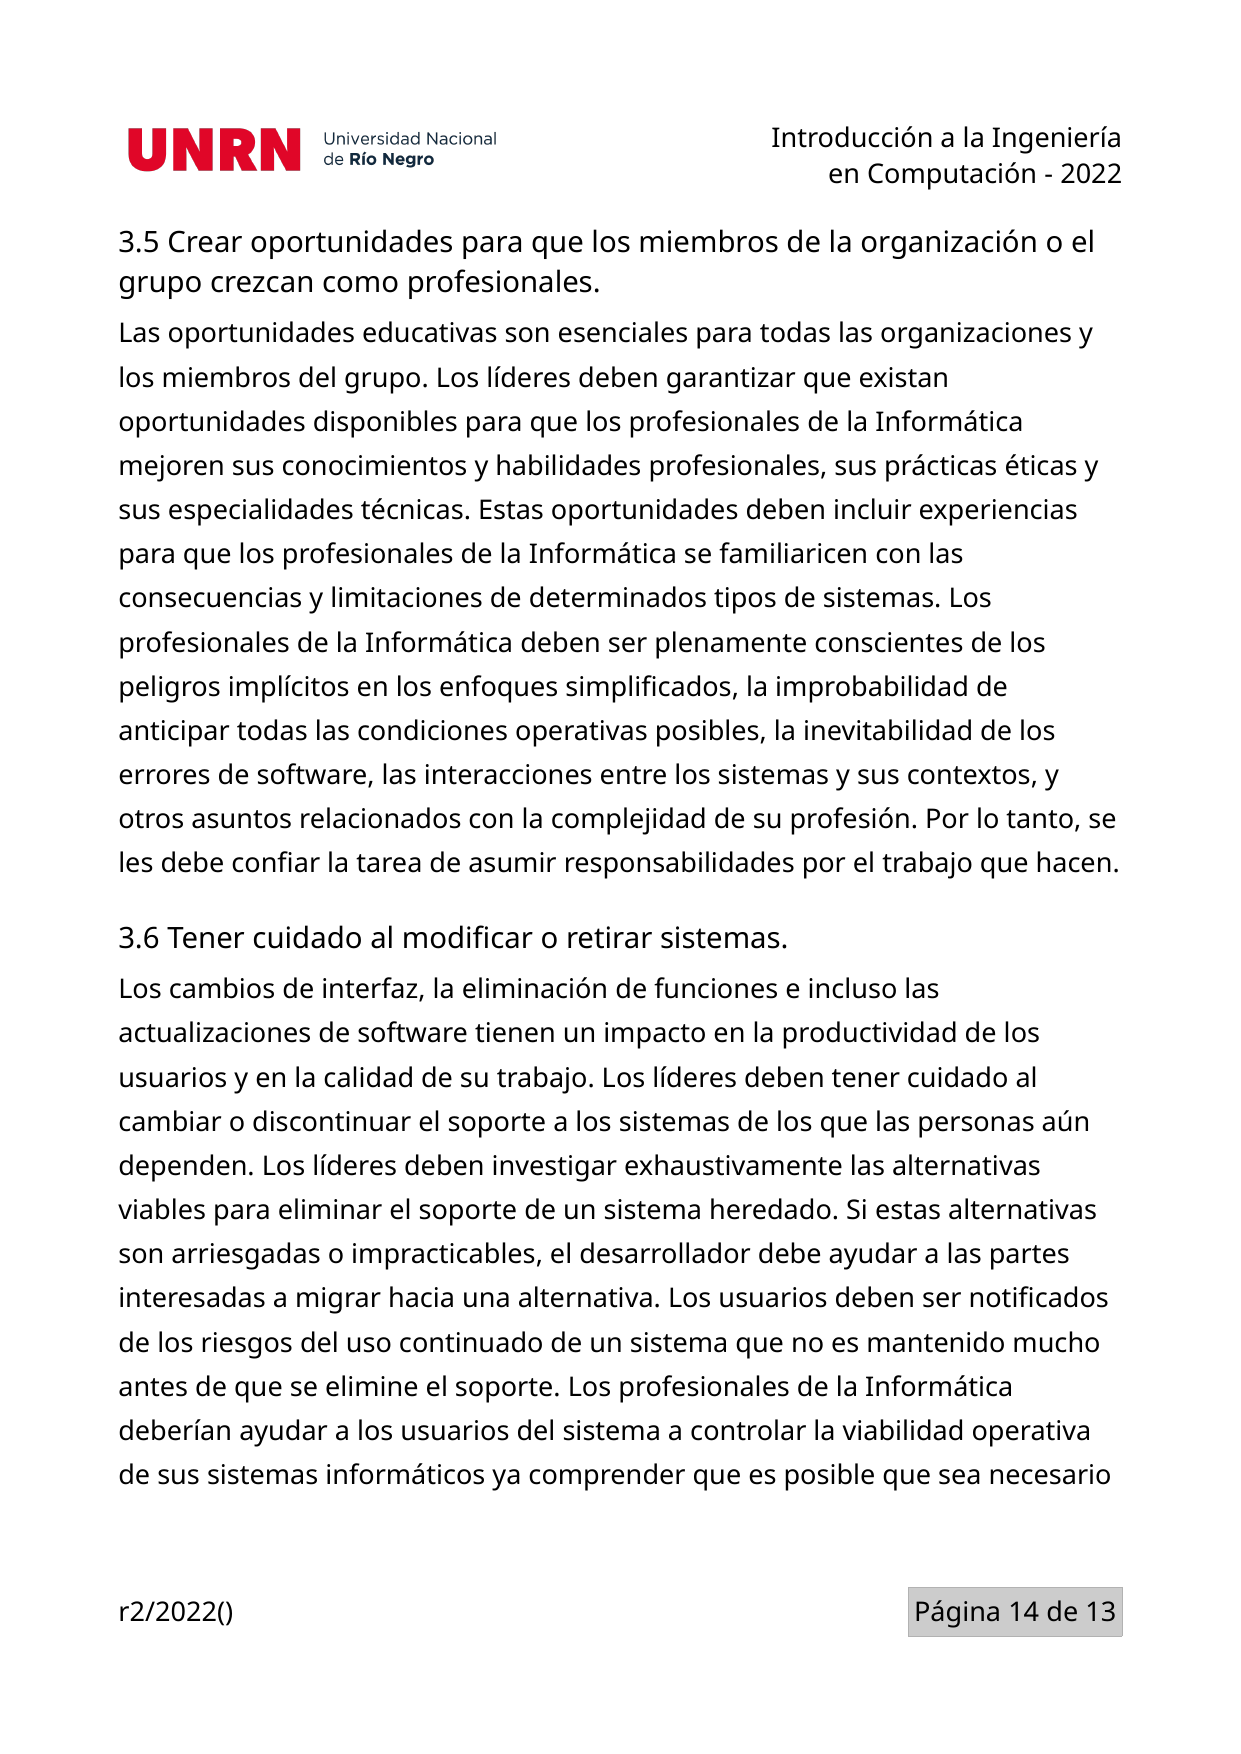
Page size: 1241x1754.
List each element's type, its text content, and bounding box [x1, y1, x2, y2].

text Las oportunidades educativas son esenciales para todas las organizaciones y los miembros del grupo. Los líderes deben garantizar que existan oportunidades disponibles para que los profesionales de la Informática mejoren sus conocimientos y habilidades profesionales, sus prácticas éticas y sus especialidades técnicas. Estas oportunidades deben incluir experiencias para que los profesionales de la Informática se familiaricen con las consecuencias y limitaciones de determinados tipos de sistemas. Los profesionales de la Informática deben ser plenamente conscientes de los peligros implícitos en los enfoques simplificados, la improbabilidad de anticipar todas las condiciones operativas posibles, la inevitabilidad de los errores de software, las interacciones entre los sistemas y sus contextos, y otros asuntos relacionados con la complejidad de su profesión. Por lo tanto, se les debe confiar la tarea de asumir responsabilidades por el trabajo que hacen. [118, 314, 1122, 881]
picture [118, 118, 505, 180]
text Los cambios de interfaz, la eliminación de funciones e incluso las actualizaciones de software tienen un impacto en la productividad de los usuarios y en la calidad de su trabajo. Los líderes deben tener cuidado al cambiar o discontinuar el soporte a los sistemas de los que las personas aún dependen. Los líderes deben investigar exhaustivamente las alternativas viables para eliminar el soporte de un sistema heredado. Si estas alternativas son arriesgadas o impracticables, el desarrollador debe ayudar a las partes interesadas a migrar hacia una alternativa. Los usuarios deben ser notificados de los riesgos del uso continuado de un sistema que no es mantenido mucho antes de que se elimine el soporte. Los profesionales de la Informática deberían ayudar a los usuarios del sistema a controlar la viabilidad operativa de sus sistemas informáticos ya comprender que es posible que sea necesario [118, 970, 1122, 1492]
subtitle 3.6 Tener cuidado al modificar o retirar sistemas. [118, 917, 1122, 957]
subtitle 3.5 Crear oportunidades para que los miembros de la organización o el grupo crezcan como profesionales. [118, 221, 1122, 301]
